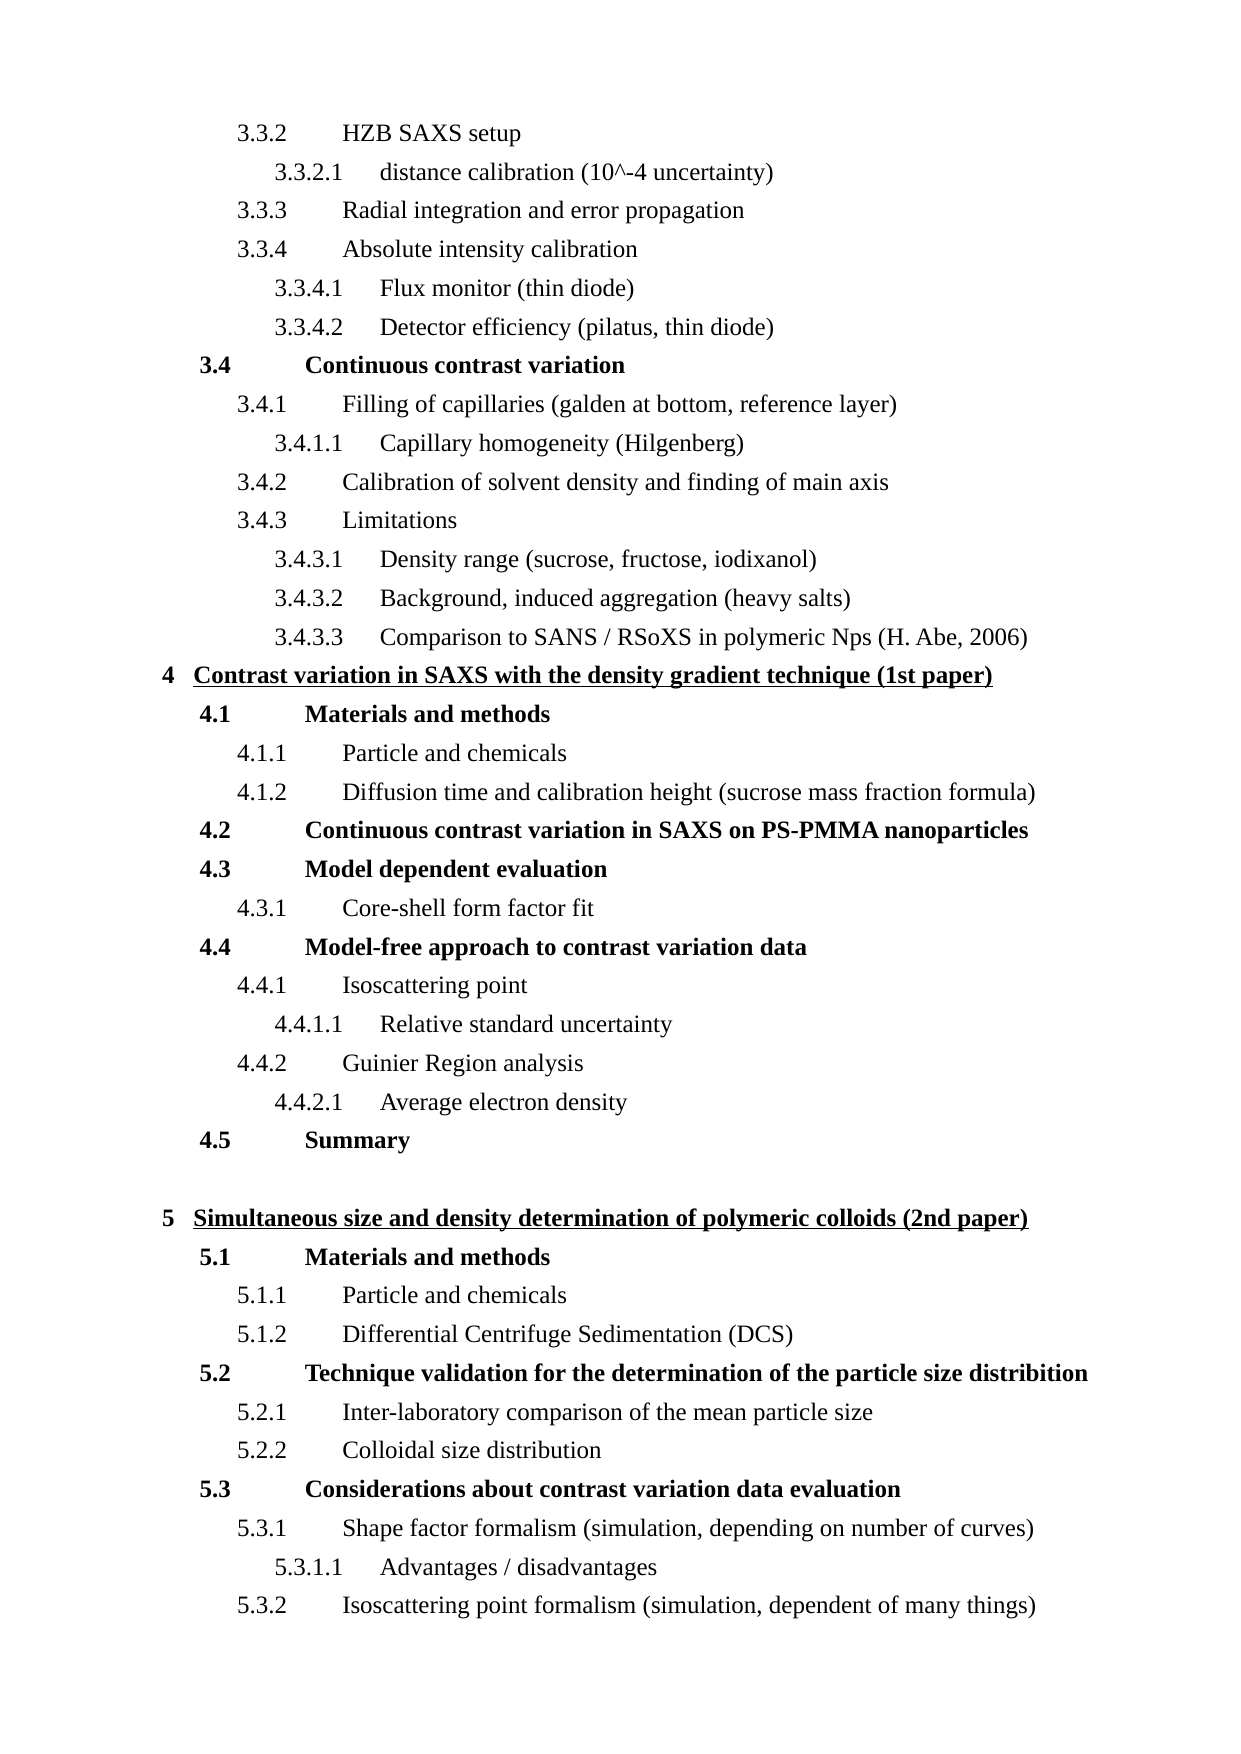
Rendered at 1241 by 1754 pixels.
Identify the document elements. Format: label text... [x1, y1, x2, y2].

list Simultaneous size and density determination of polymeric colloids (2nd paper) [156, 1203, 1122, 1232]
list Model-free approach to contrast variation data [193, 932, 1122, 961]
list distance calibration (10^-4 uncertainty) [268, 157, 1122, 186]
list Detector efficiency (pilatus, thin diode) [268, 312, 1122, 341]
list Inter-laboratory comparison of the mean particle size [231, 1397, 1122, 1426]
list Limitations [231, 506, 1122, 534]
list Flux monitor (thin diode) [268, 273, 1122, 302]
list Diffusion time and calibration height (sucrose mass fraction formula) [231, 777, 1122, 806]
list Differential Centrifuge Sedimentation (DCS) [231, 1319, 1122, 1348]
list Materials and methods [193, 699, 1122, 728]
list Isoscattering point [231, 971, 1122, 999]
list Filling of capillaries (galden at bottom, reference layer) [231, 389, 1122, 418]
list Technique validation for the determination of the particle size distribition [193, 1358, 1122, 1387]
list Guinier Region analysis [231, 1048, 1122, 1077]
list Considerations about contrast variation data evaluation [193, 1474, 1122, 1503]
list Capillary homogeneity (Hilgenberg) [268, 428, 1122, 457]
list HZB SAXS setup [231, 118, 1122, 147]
list Isoscattering point formalism (simulation, dependent of many things) [231, 1591, 1122, 1619]
list Relative standard uncertainty [268, 1009, 1122, 1038]
list Model dependent evaluation [193, 854, 1122, 883]
list Advantages / disadvantages [268, 1552, 1122, 1581]
list Particle and chemicals [231, 1281, 1122, 1309]
list Density range (sucrose, fructose, iodixanol) [268, 544, 1122, 573]
list Materials and methods [193, 1242, 1122, 1271]
list Core-shell form factor fit [231, 893, 1122, 922]
list Calibration of solvent density and finding of main axis [231, 467, 1122, 496]
list Continuous contrast variation [193, 351, 1122, 379]
list Background, induced aggregation (heavy salts) [268, 583, 1122, 612]
list Radial integration and error propagation [231, 196, 1122, 224]
list Average electron density [268, 1087, 1122, 1116]
list Continuous contrast variation in SAXS on PS-PMMA nanoparticles [193, 816, 1122, 844]
list Shape factor formalism (simulation, depending on number of curves) [231, 1513, 1122, 1542]
list Summary [193, 1126, 1122, 1154]
list Particle and chemicals [231, 738, 1122, 767]
list Colloidal size distribution [231, 1436, 1122, 1464]
list Contrast variation in SAXS with the density gradient technique (1st paper) [156, 661, 1122, 689]
list Absolute intensity calibration [231, 234, 1122, 263]
list Comparison to SANS / RSoXS in polymeric Nps (H. Abe, 2006) [268, 622, 1122, 651]
